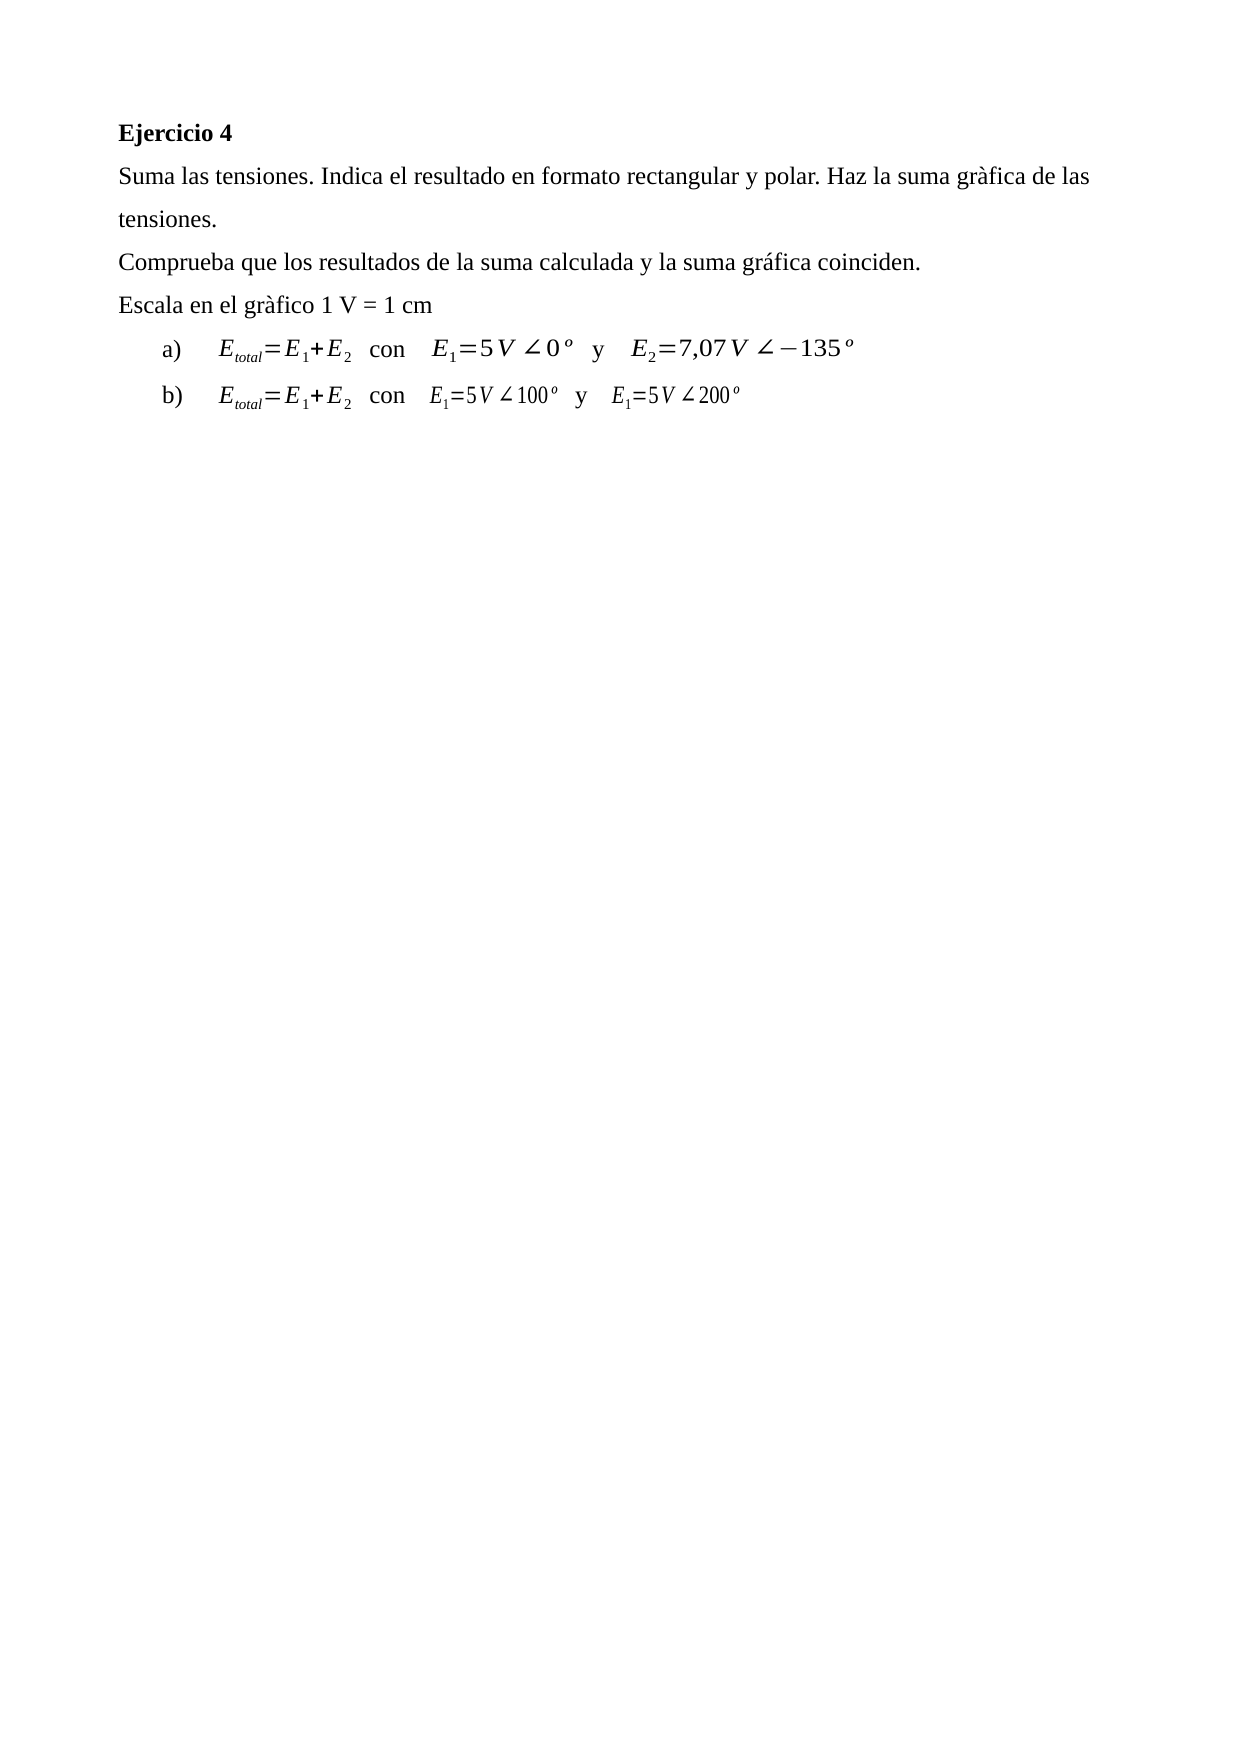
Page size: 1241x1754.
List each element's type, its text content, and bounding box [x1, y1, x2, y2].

text Suma las tensiones. Indica el resultado en formato rectangular y polar. Haz la suma gràfica de las tensiones. [118, 161, 1122, 233]
list con y [162, 381, 1122, 413]
text Ejercicio 4 [118, 118, 1122, 147]
text Escala en el gràfico 1 V = 1 cm [118, 291, 1122, 319]
text Comprueba que los resultados de la suma calculada y la suma gráfica coinciden. [118, 247, 1122, 276]
list con y [162, 334, 1122, 366]
